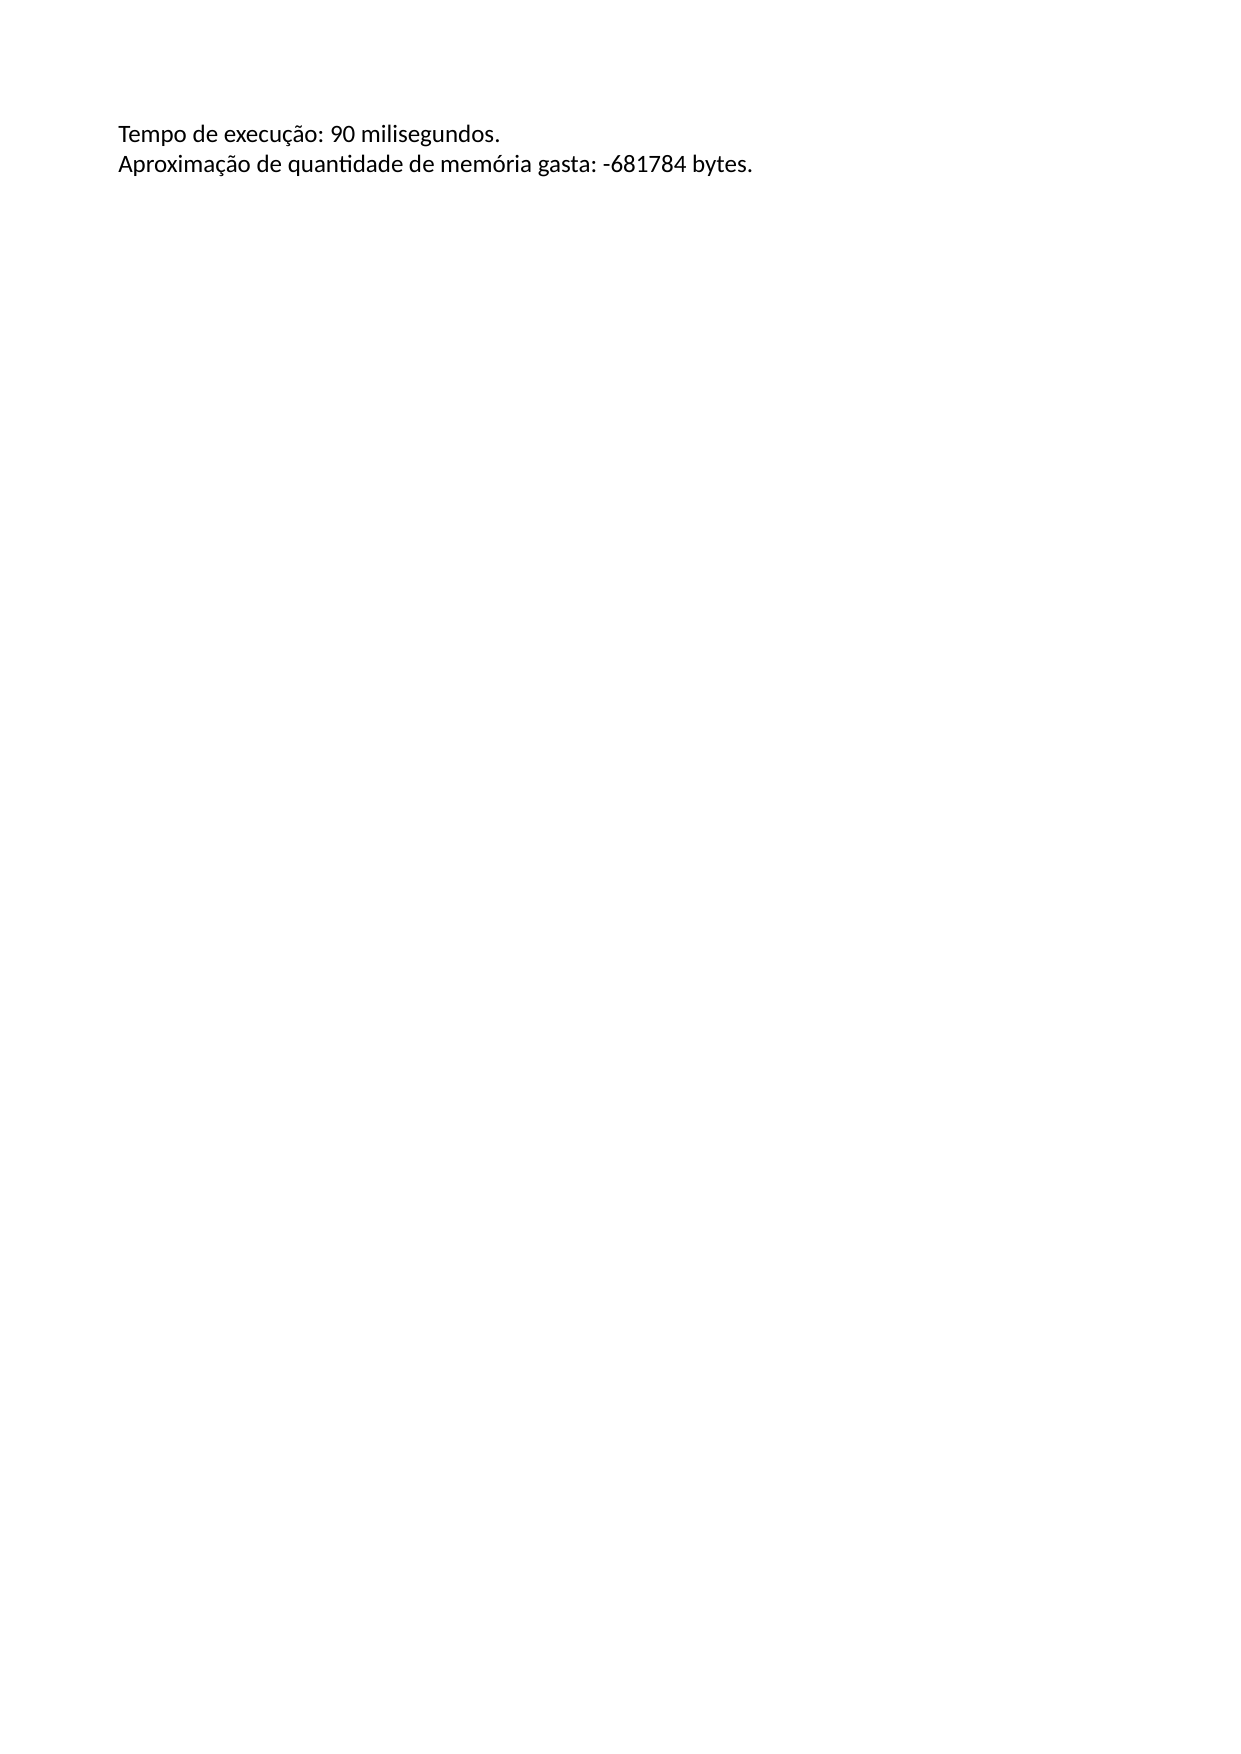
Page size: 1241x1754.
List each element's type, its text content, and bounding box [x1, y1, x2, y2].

text Tempo de execução: 90 milisegundos. Aproximação de quantidade de memória gasta: -681784 bytes. [118, 118, 1122, 210]
